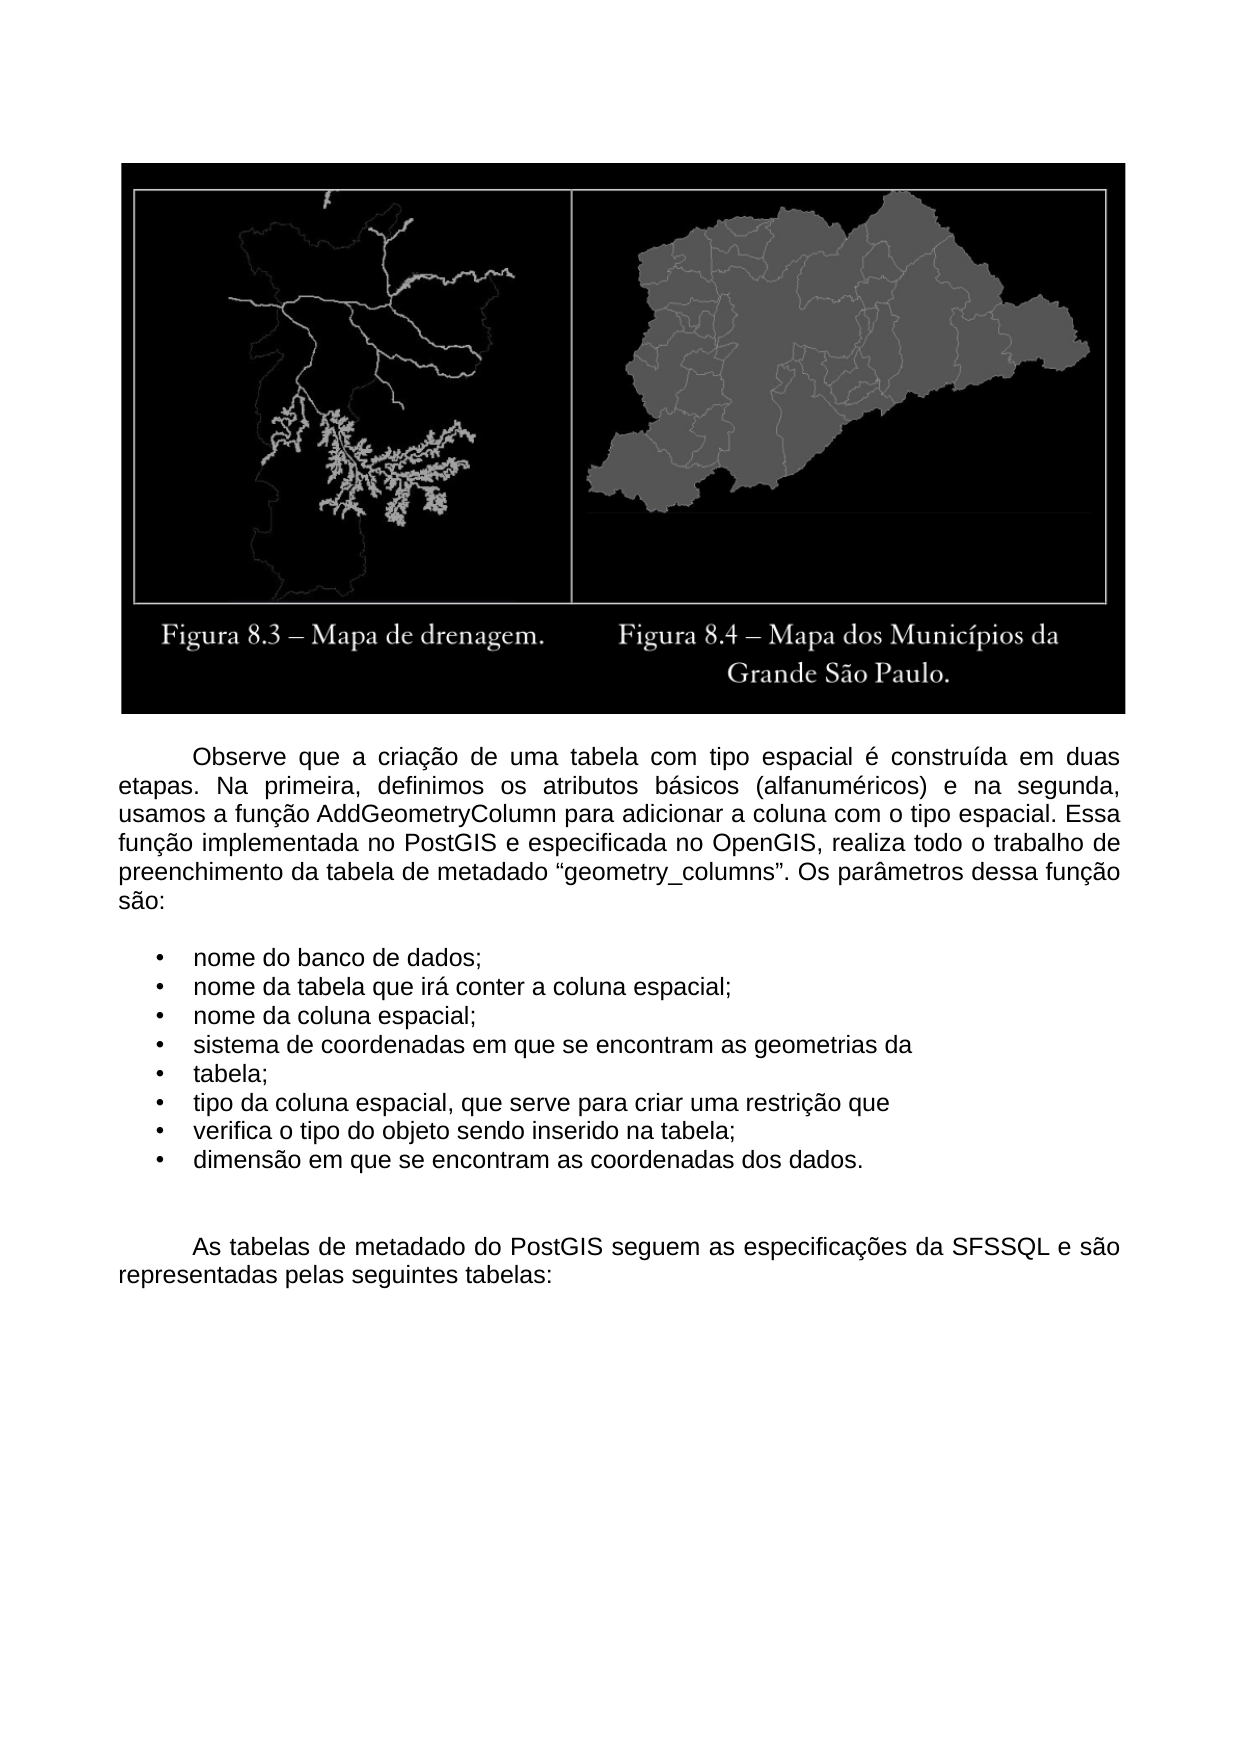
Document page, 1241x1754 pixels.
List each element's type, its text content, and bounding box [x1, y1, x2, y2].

picture [121, 163, 1126, 714]
text As tabelas de metadado do PostGIS seguem as especificações da SFSSQL e são representadas pelas seguintes tabelas: [118, 1232, 1122, 1289]
list dimensão em que se encontram as coordenadas dos dados. [156, 1145, 1122, 1174]
list tabela; [156, 1059, 1122, 1087]
list nome da coluna espacial; [156, 1001, 1122, 1030]
list tipo da coluna espacial, que serve para criar uma restrição que [156, 1087, 1122, 1116]
text Observe que a criação de uma tabela com tipo espacial é construída em duas etapas. Na primeira, definimos os atributos básicos (alfanuméricos) e na segunda, usamos a função AddGeometryColumn para adicionar a coluna com o tipo espacial. Essa função implementada no PostGIS e especificada no OpenGIS, realiza todo o trabalho de preenchimento da tabela de metadado “geometry_columns”. Os parâmetros dessa função são: [118, 742, 1122, 914]
list sistema de coordenadas em que se encontram as geometrias da [156, 1030, 1122, 1059]
list verifica o tipo do objeto sendo inserido na tabela; [156, 1116, 1122, 1145]
list nome do banco de dados; [156, 943, 1122, 972]
list nome da tabela que irá conter a coluna espacial; [156, 972, 1122, 1001]
